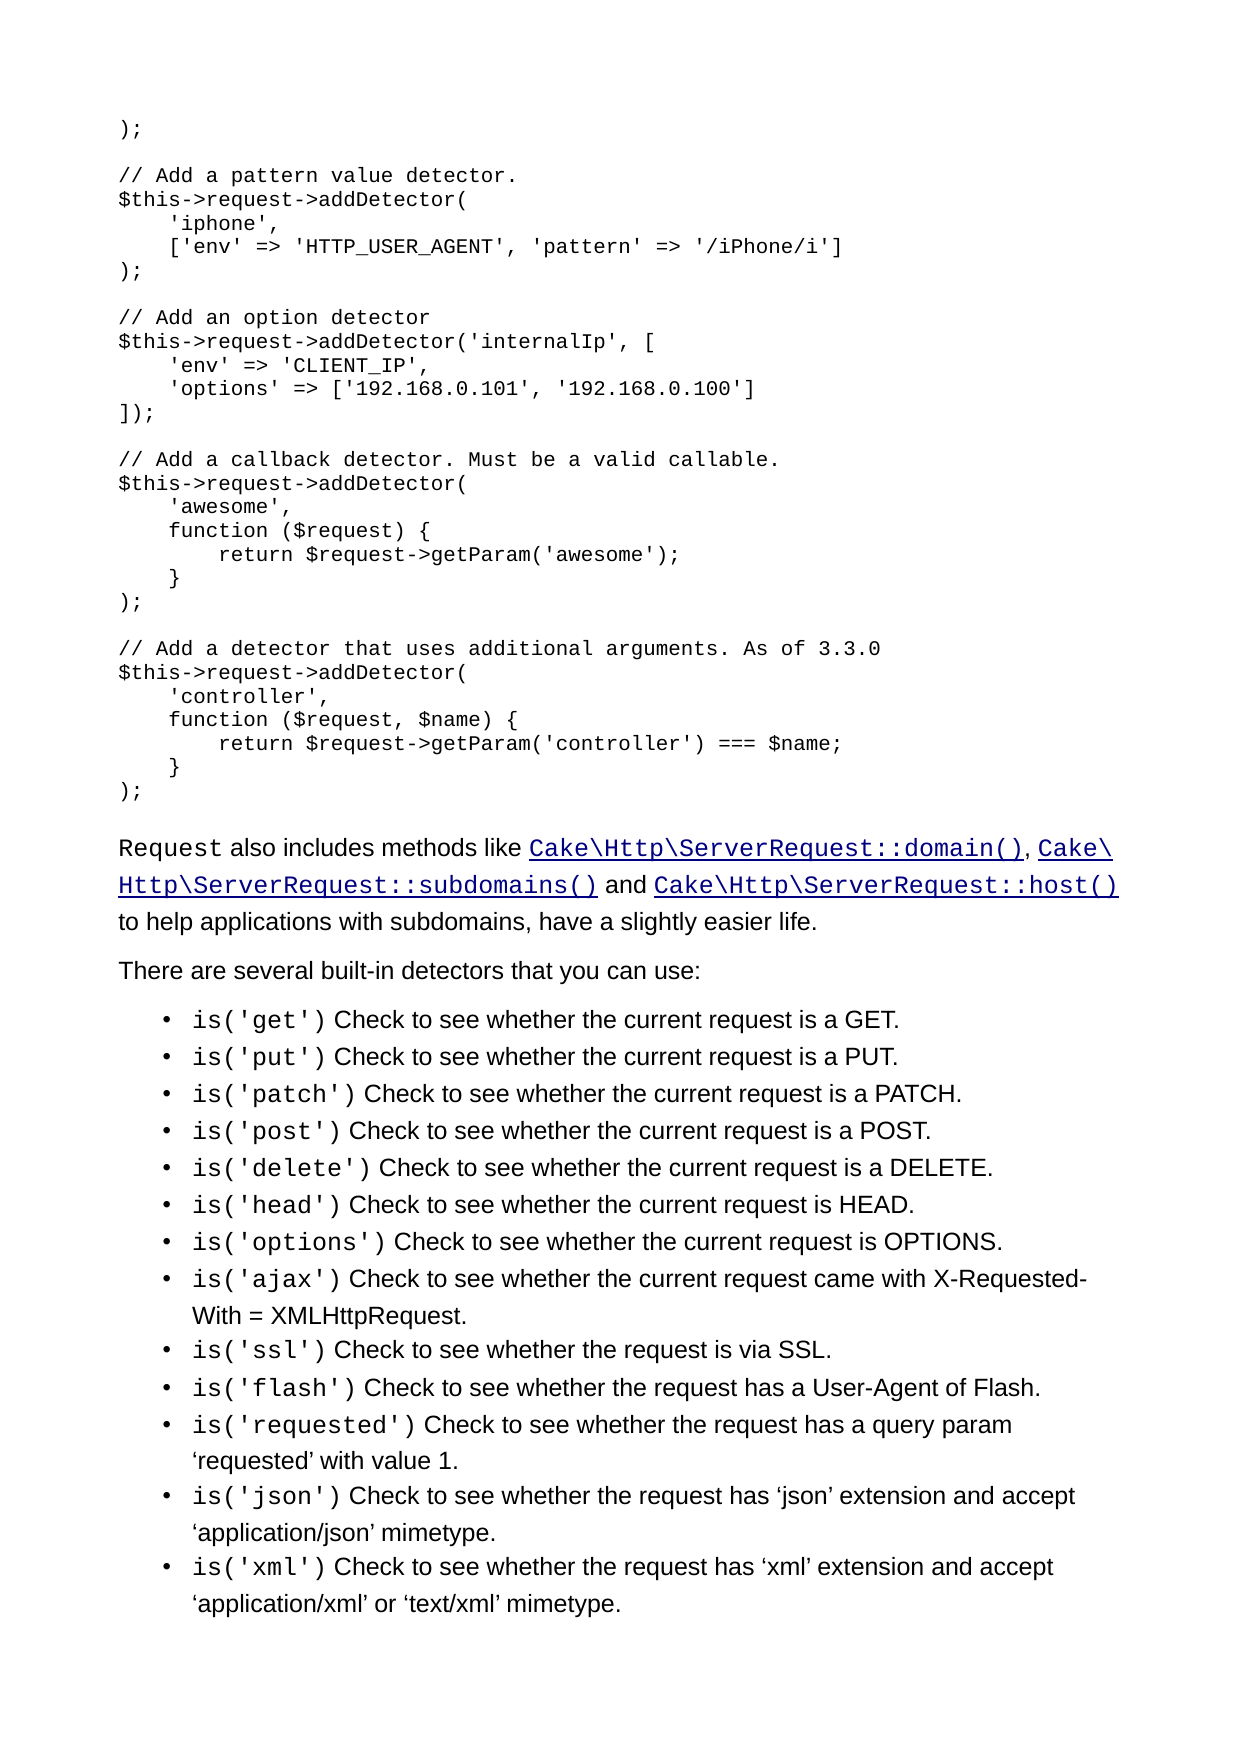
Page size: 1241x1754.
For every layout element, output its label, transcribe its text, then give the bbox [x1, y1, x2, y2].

text function ($request, $name) { [118, 709, 1122, 733]
text ]); [118, 402, 1122, 426]
text 'controller', [118, 686, 1122, 709]
text $this->request->addDetector( [118, 473, 1122, 496]
text ); [118, 118, 1122, 142]
text $this->request->addDetector( [118, 189, 1122, 213]
text 'env' => 'CLIENT_IP', [118, 354, 1122, 378]
list is('requested') Check to see whether the request has a query param ‘requested’ with value 1. [162, 1410, 1122, 1475]
text return $request->getParam('awesome'); [118, 544, 1122, 567]
list is('head') Check to see whether the current request is HEAD. [162, 1190, 1122, 1221]
list is('patch') Check to see whether the current request is a PATCH. [162, 1079, 1122, 1110]
text // Add an option detector [118, 307, 1122, 331]
list is('delete') Check to see whether the current request is a DELETE. [162, 1153, 1122, 1184]
text ); [118, 780, 1122, 804]
text // Add a detector that uses additional arguments. As of 3.3.0 [118, 638, 1122, 662]
list is('flash') Check to see whether the request has a User-Agent of Flash. [162, 1373, 1122, 1403]
text } [118, 757, 1122, 780]
text ); [118, 260, 1122, 284]
list is('get') Check to see whether the current request is a GET. [162, 1005, 1122, 1036]
list is('options') Check to see whether the current request is OPTIONS. [162, 1227, 1122, 1258]
list is('ajax') Check to see whether the current request came with X-Requested-With = XMLHttpRequest. [162, 1264, 1122, 1330]
text function ($request) { [118, 520, 1122, 544]
text return $request->getParam('controller') === $name; [118, 733, 1122, 757]
text 'options' => ['192.168.0.101', '192.168.0.100'] [118, 378, 1122, 402]
text } [118, 567, 1122, 591]
text 'iphone', [118, 213, 1122, 236]
text Request also includes methods like Cake\Http\ServerRequest::domain(), Cake\Http\ServerRequest::subdomains() and Cake\Http\ServerRequest::host() to help applications with subdomains, have a slightly easier life. [118, 833, 1122, 935]
text 'awesome', [118, 496, 1122, 520]
text // Add a pattern value detector. [118, 165, 1122, 189]
text There are several built-in detectors that you can use: [118, 956, 1122, 984]
text // Add a callback detector. Must be a valid callable. [118, 449, 1122, 473]
list is('json') Check to see whether the request has ‘json’ extension and accept ‘application/json’ mimetype. [162, 1481, 1122, 1546]
list is('put') Check to see whether the current request is a PUT. [162, 1042, 1122, 1073]
list is('xml') Check to see whether the request has ‘xml’ extension and accept ‘application/xml’ or ‘text/xml’ mimetype. [162, 1552, 1122, 1617]
list is('post') Check to see whether the current request is a POST. [162, 1116, 1122, 1147]
text ); [118, 591, 1122, 615]
text $this->request->addDetector('internalIp', [ [118, 331, 1122, 354]
text $this->request->addDetector( [118, 662, 1122, 686]
text ['env' => 'HTTP_USER_AGENT', 'pattern' => '/iPhone/i'] [118, 236, 1122, 260]
list is('ssl') Check to see whether the request is via SSL. [162, 1336, 1122, 1366]
